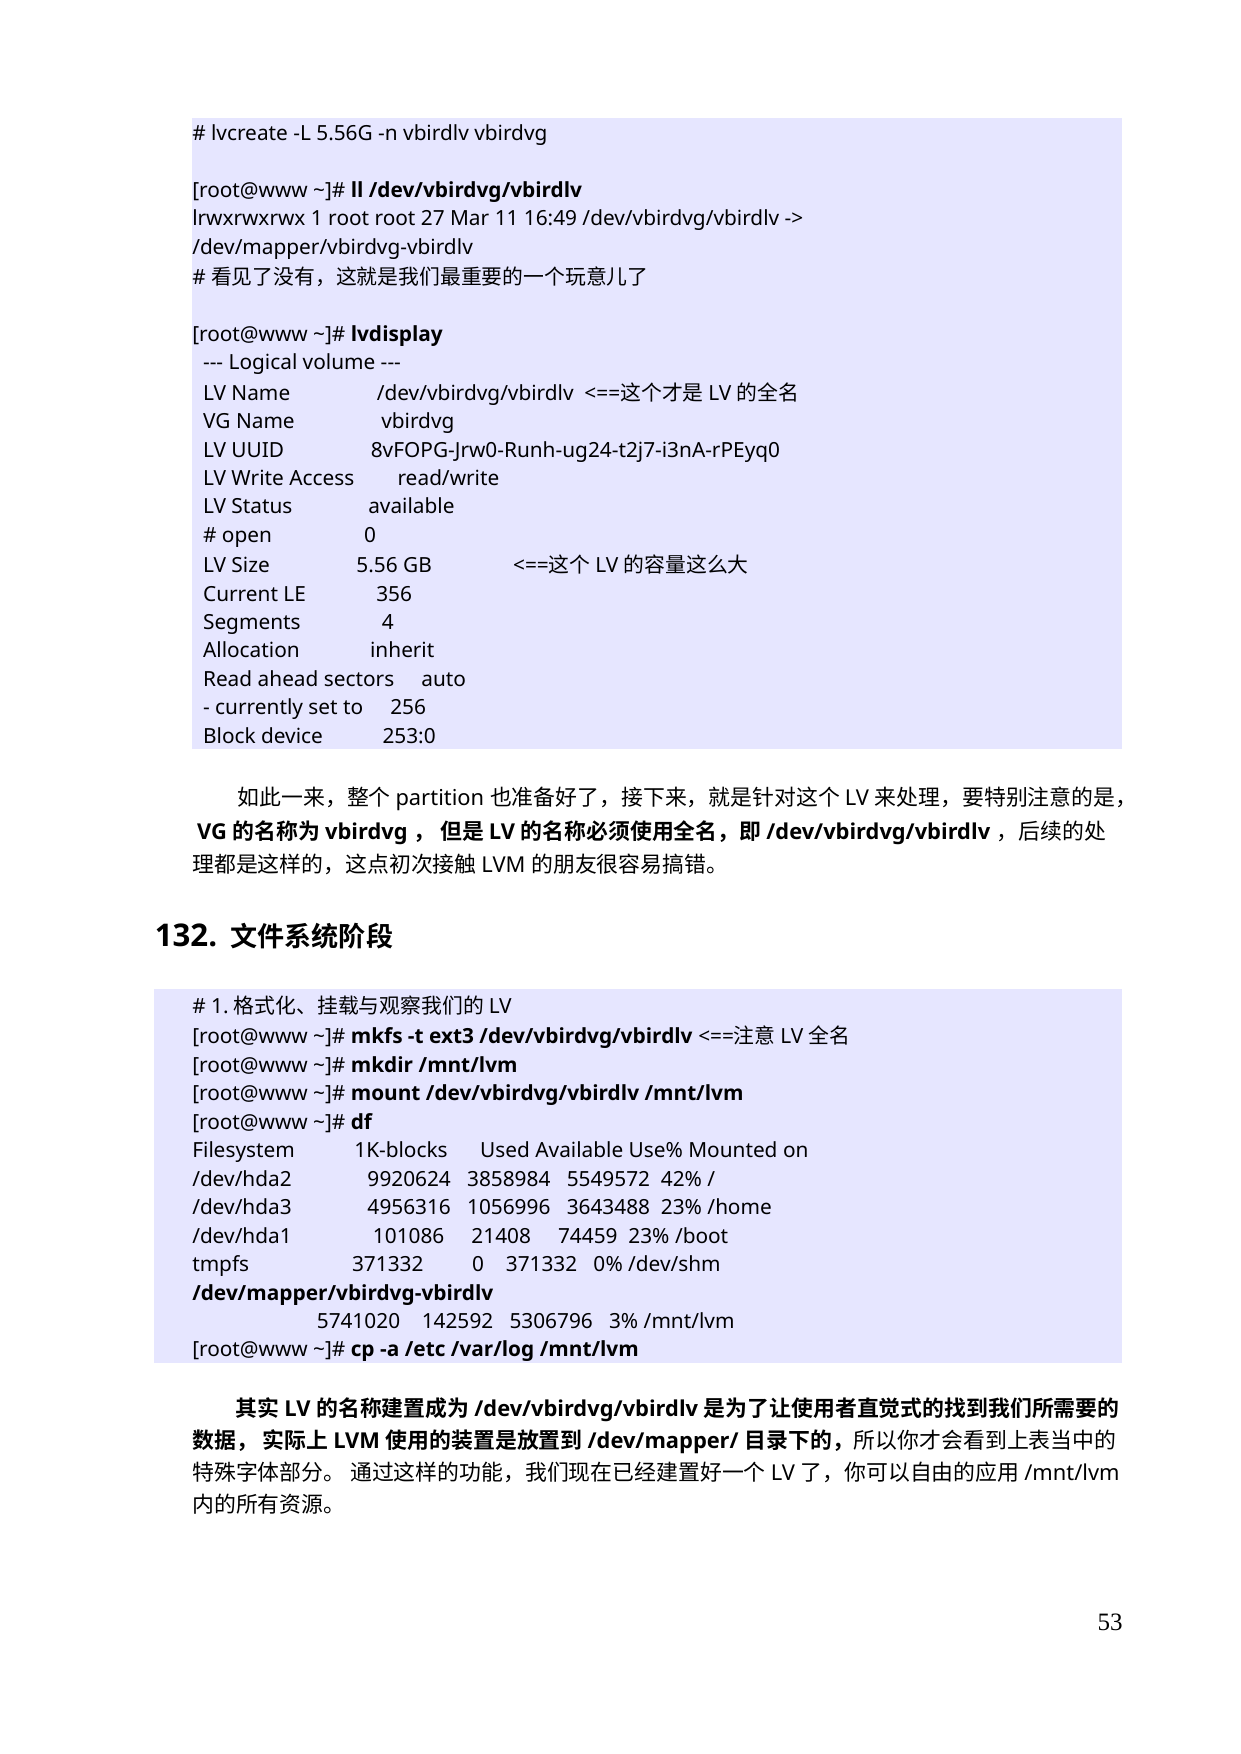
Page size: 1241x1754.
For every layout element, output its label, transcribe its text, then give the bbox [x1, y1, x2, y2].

list [root@www ~]# mkdir /mnt/lvm [154, 1050, 1122, 1078]
list /dev/hda2 9920624 3858984 5549572 42% / [154, 1164, 1122, 1192]
text Segments 4 [192, 607, 1122, 636]
text # lvcreate -L 5.56G -n vbirdlv vbirdvg [192, 118, 1122, 147]
text LV Size 5.56 GB <==这个 LV 的容量这么大 [192, 548, 1122, 579]
text LV Name /dev/vbirdvg/vbirdlv <==这个才是 LV 的全名 [192, 376, 1122, 406]
text LV Write Access read/write [192, 463, 1122, 492]
text [root@www ~]# ll /dev/vbirdvg/vbirdlv [192, 175, 1122, 203]
text lrwxrwxrwx 1 root root 27 Mar 11 16:49 /dev/vbirdvg/vbirdlv -> [192, 203, 1122, 232]
list /dev/hda3 4956316 1056996 3643488 23% /home [154, 1192, 1122, 1221]
text # open 0 [192, 520, 1122, 548]
text Allocation inherit [192, 636, 1122, 664]
list Filesystem 1K-blocks Used Available Use% Mounted on [154, 1135, 1122, 1164]
list [root@www ~]# mkfs -t ext3 /dev/vbirdvg/vbirdlv <==注意 LV 全名 [154, 1020, 1122, 1050]
list [root@www ~]# df [154, 1107, 1122, 1135]
text VG Name vbirdvg [192, 406, 1122, 435]
list # 1. 格式化、挂载与观察我们的 LV [154, 989, 1122, 1020]
text Current LE 356 [192, 579, 1122, 607]
text LV Status available [192, 492, 1122, 520]
list tmpfs 371332 0 371332 0% /dev/shm [154, 1249, 1122, 1278]
text /dev/mapper/vbirdvg-vbirdlv [192, 232, 1122, 260]
list /dev/mapper/vbirdvg-vbirdlv [154, 1278, 1122, 1306]
list 5741020 142592 5306796 3% /mnt/lvm [154, 1306, 1122, 1334]
list [root@www ~]# cp -a /etc /var/log /mnt/lvm [154, 1334, 1122, 1363]
list [root@www ~]# mount /dev/vbirdvg/vbirdlv /mnt/lvm [154, 1078, 1122, 1107]
text Read ahead sectors auto [192, 664, 1122, 692]
text [root@www ~]# lvdisplay [192, 319, 1122, 347]
text LV UUID 8vFOPG-Jrw0-Runh-ug24-t2j7-i3nA-rPEyq0 [192, 435, 1122, 463]
text - currently set to 256 [192, 692, 1122, 721]
list 其实 LV 的名称建置成为 /dev/vbirdvg/vbirdlv 是为了让使用者直觉式的找到我们所需要的数据， 实际上 LVM 使用的装置是放置到 /dev/mapper/ 目录下的，所以你才会看到上表当中的特殊字体部分。 通过这样的功能，我们现在已经建置好一个 LV 了，你可以自由的应用 /mnt/lvm 内的所有资源。 [154, 1391, 1122, 1518]
list 如此一来，整个 partition 也准备好了，接下来，就是针对这个 LV 来处理，要特别注意的是， VG 的名称为 vbirdvg ， 但是 LV 的名称必须使用全名，即 /dev/vbirdvg/vbirdlv ，后续的处理都是这样的，这点初次接触 LVM 的朋友很容易搞错。 [154, 779, 1122, 879]
text Block device 253:0 [192, 721, 1122, 749]
text # 看见了没有，这就是我们最重要的一个玩意儿了 [192, 260, 1122, 291]
text --- Logical volume --- [192, 347, 1122, 376]
list 文件系统阶段 [154, 913, 1122, 955]
list /dev/hda1 101086 21408 74459 23% /boot [154, 1221, 1122, 1249]
